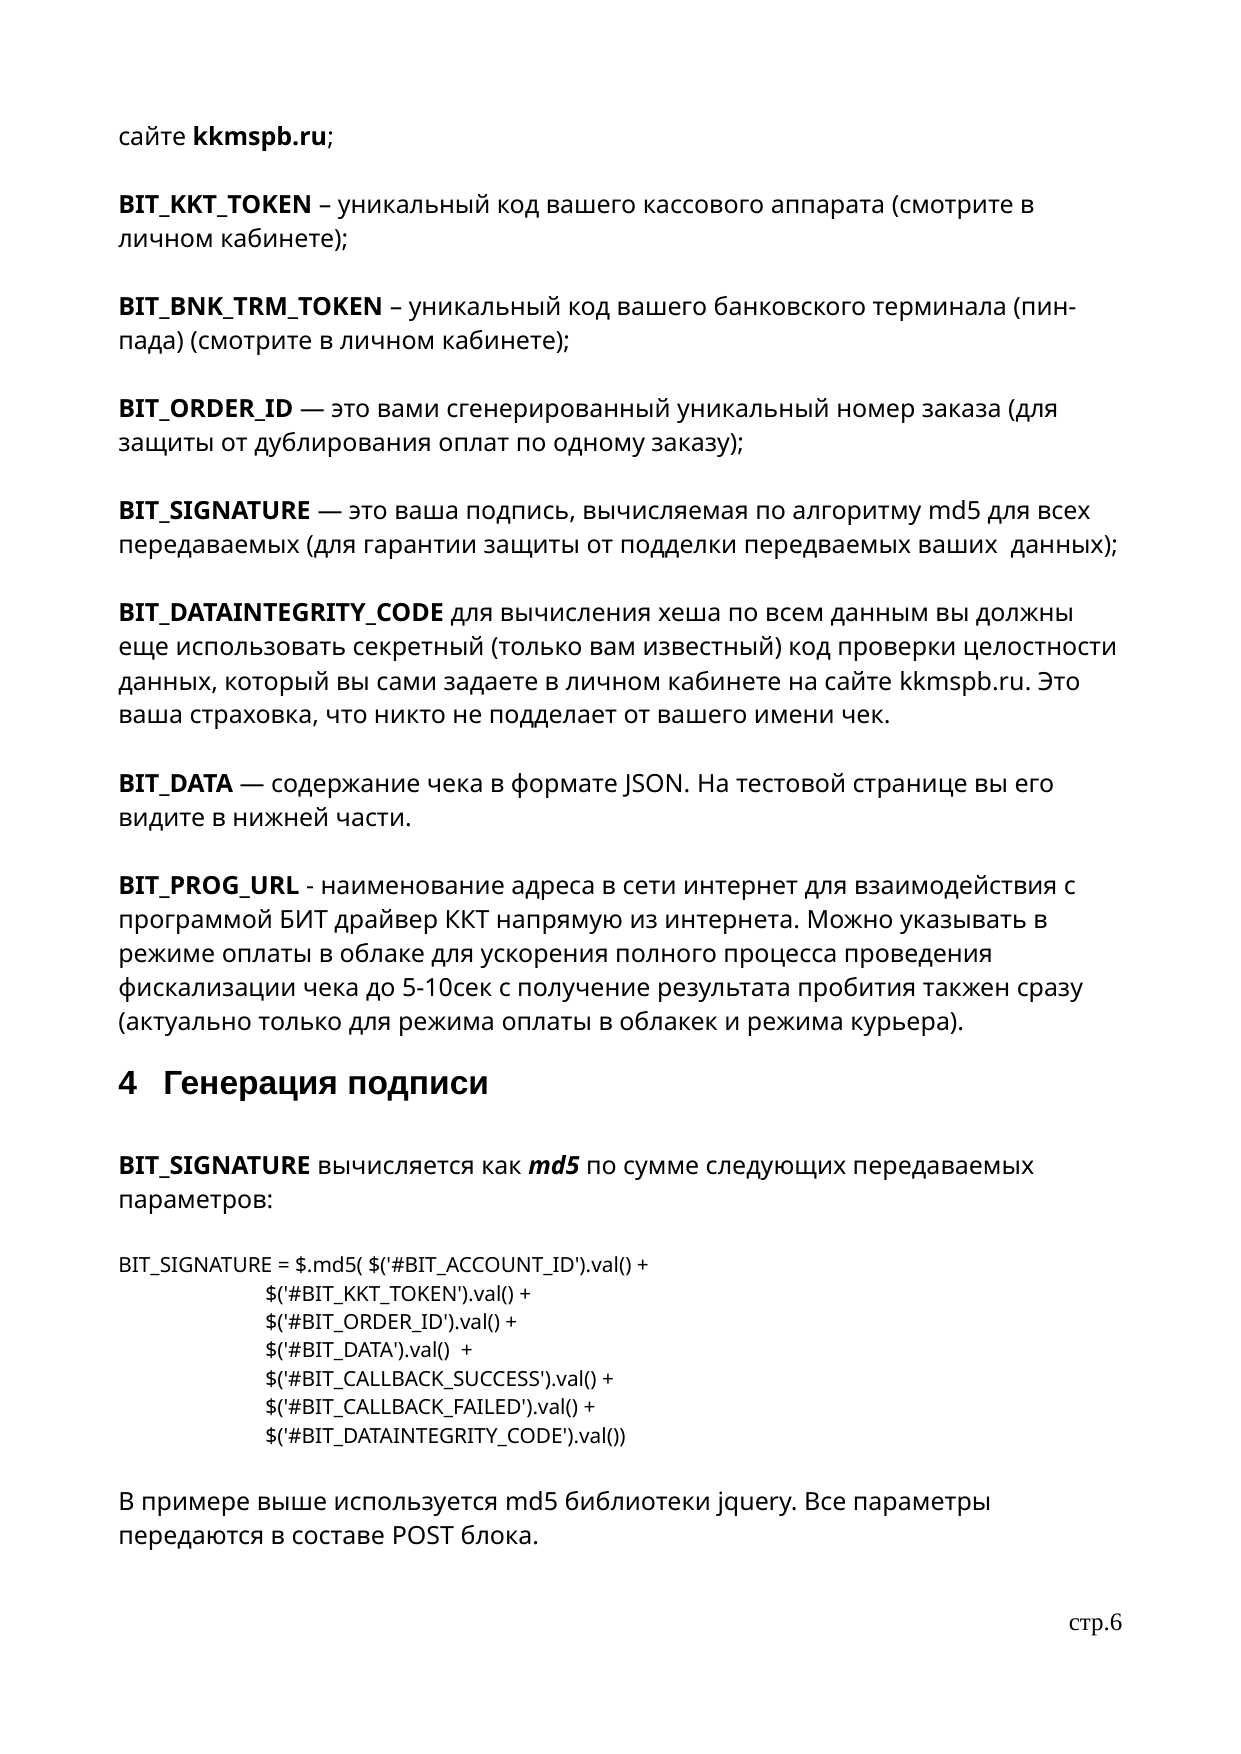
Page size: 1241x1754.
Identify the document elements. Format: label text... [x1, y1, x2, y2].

text BIT_ORDER_ID — это вами сгенерированный уникальный номер заказа (для защиты от дублирования оплат по одному заказу); [118, 391, 1122, 459]
text BIT_KKT_TOKEN – уникальный код вашего кассового аппарата (смотрите в личном кабинете); [118, 186, 1122, 254]
text BIT_PROG_URL - наименование адреса в сети интернет для взаимодействия с программой БИТ драйвер ККТ напрямую из интернета. Можно указывать в режиме оплаты в облаке для ускорения полного процесса проведения фискализации чека до 5-10сек с получение результата пробития такжен сразу (актуально только для режима оплаты в облакек и режима курьера). [118, 867, 1122, 1038]
text В примере выше используется md5 библиотеки jquery. Все параметры передаются в составе POST блока. [118, 1483, 1122, 1551]
text BIT_SIGNATURE — это ваша подпись, вычисляемая по алгоритму md5 для всех передаваемых (для гарантии защиты от подделки передваемых ваших данных); [118, 493, 1122, 561]
text $('#BIT_DATAINTEGRITY_CODE').val()) [118, 1421, 1122, 1449]
text BIT_DATAINTEGRITY_CODE для вычисления хеша по всем данным вы должны еще использовать секретный (только вам известный) код проверки целостности данных, который вы сами задаете в личном кабинете на сайте kkmspb.ru. Это ваша страховка, что никто не подделает от вашего имени чек. [118, 595, 1122, 731]
text $('#BIT_CALLBACK_SUCCESS').val() + [118, 1364, 1122, 1392]
text BIT_SIGNATURE = $.md5( $('#BIT_ACCOUNT_ID').val() + [118, 1250, 1122, 1279]
text $('#BIT_KKT_TOKEN').val() + [118, 1279, 1122, 1307]
text $('#BIT_DATA').val() + [118, 1336, 1122, 1364]
text BIT_DATA — содержание чека в формате JSON. На тестовой странице вы его видите в нижней части. [118, 765, 1122, 833]
text BIT_BNK_TRM_TOKEN – уникальный код вашего банковского терминала (пин-пада) (смотрите в личном кабинете); [118, 288, 1122, 357]
text сайте kkmspb.ru; [118, 118, 1122, 152]
text $('#BIT_ORDER_ID').val() + [118, 1307, 1122, 1336]
text BIT_SIGNATURE вычисляется как md5 по сумме следующих передаваемых параметров: [118, 1148, 1122, 1216]
text $('#BIT_CALLBACK_FAILED').val() + [118, 1392, 1122, 1421]
subtitle Генерация подписи [118, 1063, 1122, 1101]
